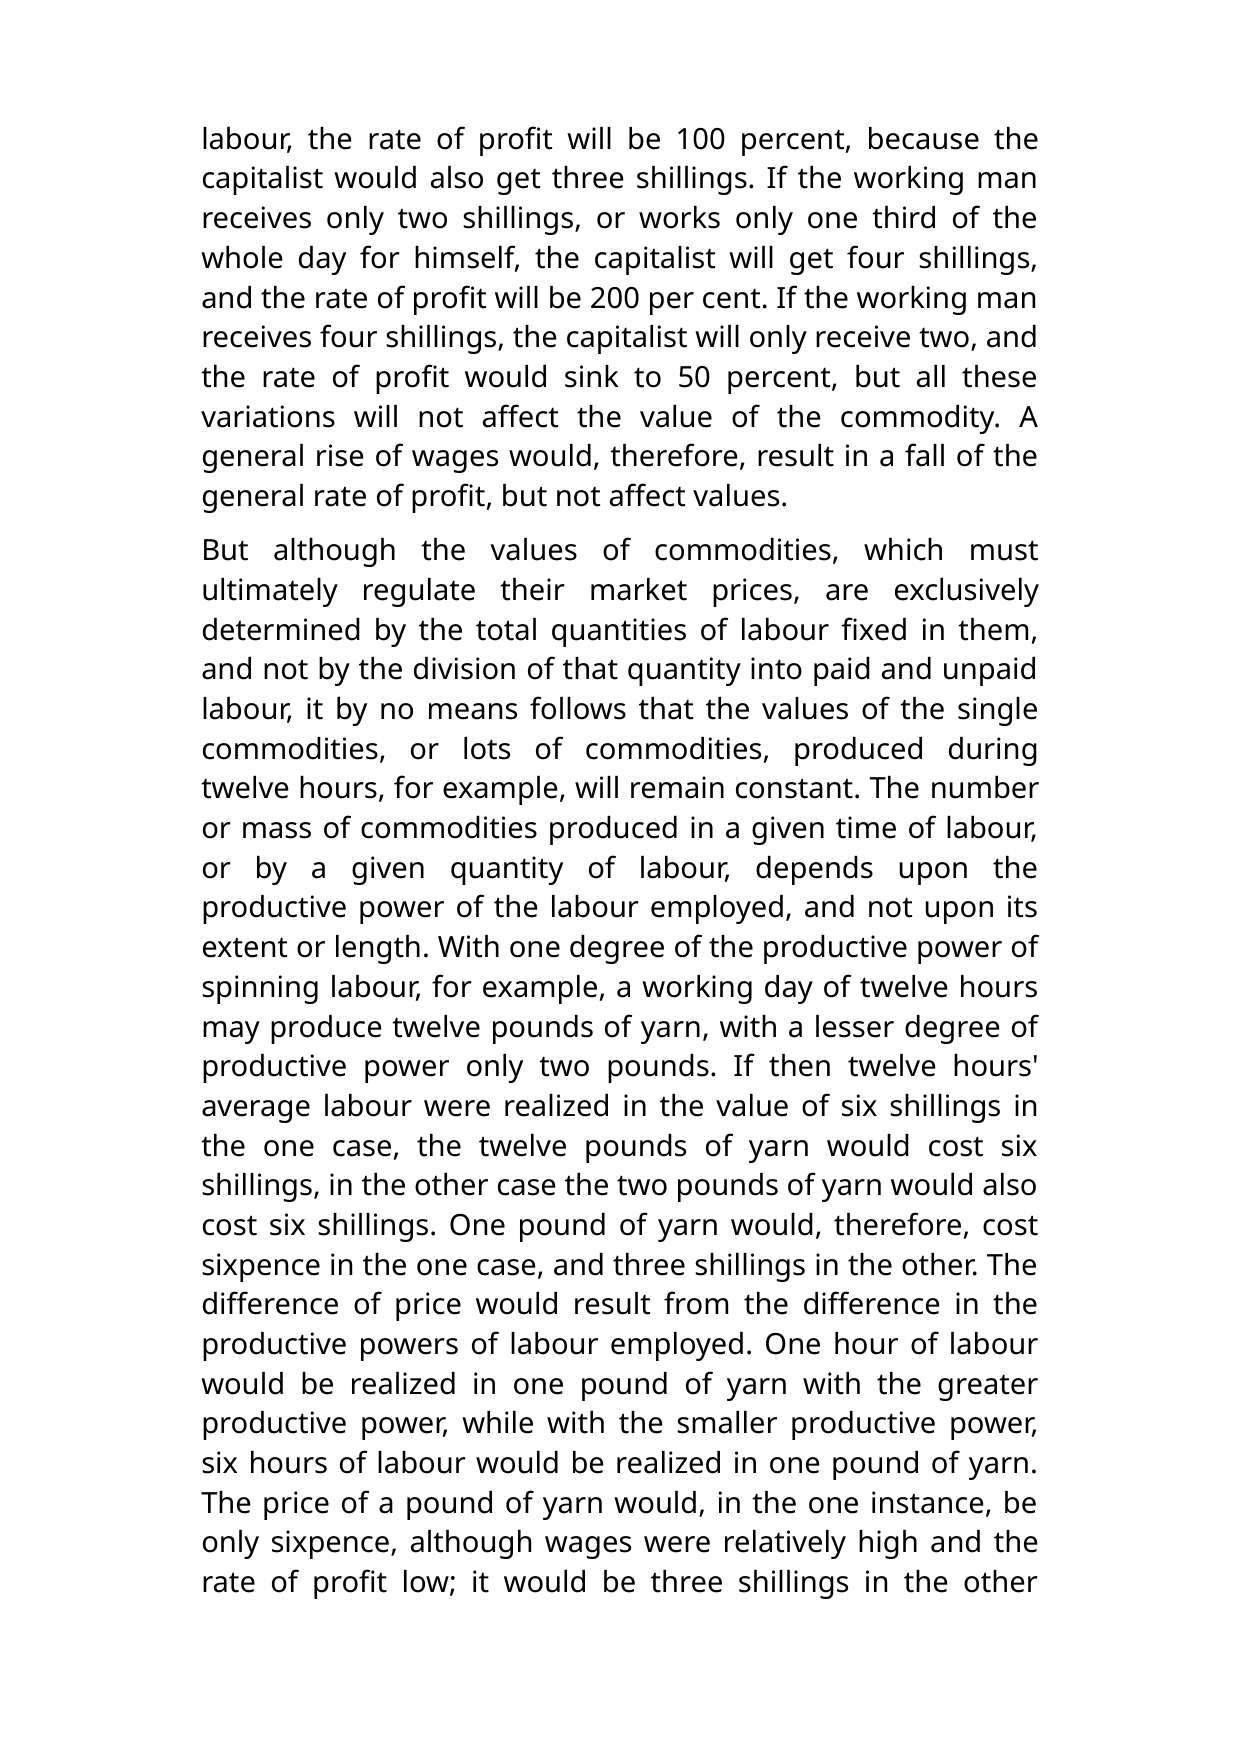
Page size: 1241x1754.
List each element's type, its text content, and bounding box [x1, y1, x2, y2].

text labour, the rate of profit will be 100 percent, because the capitalist would also get three shillings. If the working man receives only two shillings, or works only one third of the whole day for himself, the capitalist will get four shillings, and the rate of profit will be 200 per cent. If the working man receives four shillings, the capitalist will only receive two, and the rate of profit would sink to 50 percent, but all these variations will not affect the value of the commodity. A general rise of wages would, therefore, result in a fall of the general rate of profit, but not affect values. [201, 118, 1039, 515]
text But although the values of commodities, which must ultimately regulate their market prices, are exclusively determined by the total quantities of labour fixed in them, and not by the division of that quantity into paid and unpaid labour, it by no means follows that the values of the single commodities, or lots of commodities, produced during twelve hours, for example, will remain constant. The number or mass of commodities produced in a given time of labour, or by a given quantity of labour, depends upon the productive power of the labour employed, and not upon its extent or length. With one degree of the productive power of spinning labour, for example, a working day of twelve hours may produce twelve pounds of yarn, with a lesser degree of productive power only two pounds. If then twelve hours' average labour were realized in the value of six shillings in the one case, the twelve pounds of yarn would cost six shillings, in the other case the two pounds of yarn would also cost six shillings. One pound of yarn would, therefore, cost sixpence in the one case, and three shillings in the other. The difference of price would result from the difference in the productive powers of labour employed. One hour of labour would be realized in one pound of yarn with the greater productive power, while with the smaller productive power, six hours of labour would be realized in one pound of yarn. The price of a pound of yarn would, in the one instance, be only sixpence, although wages were relatively high and the rate of profit low; it would be three shillings in the other [201, 529, 1039, 1601]
